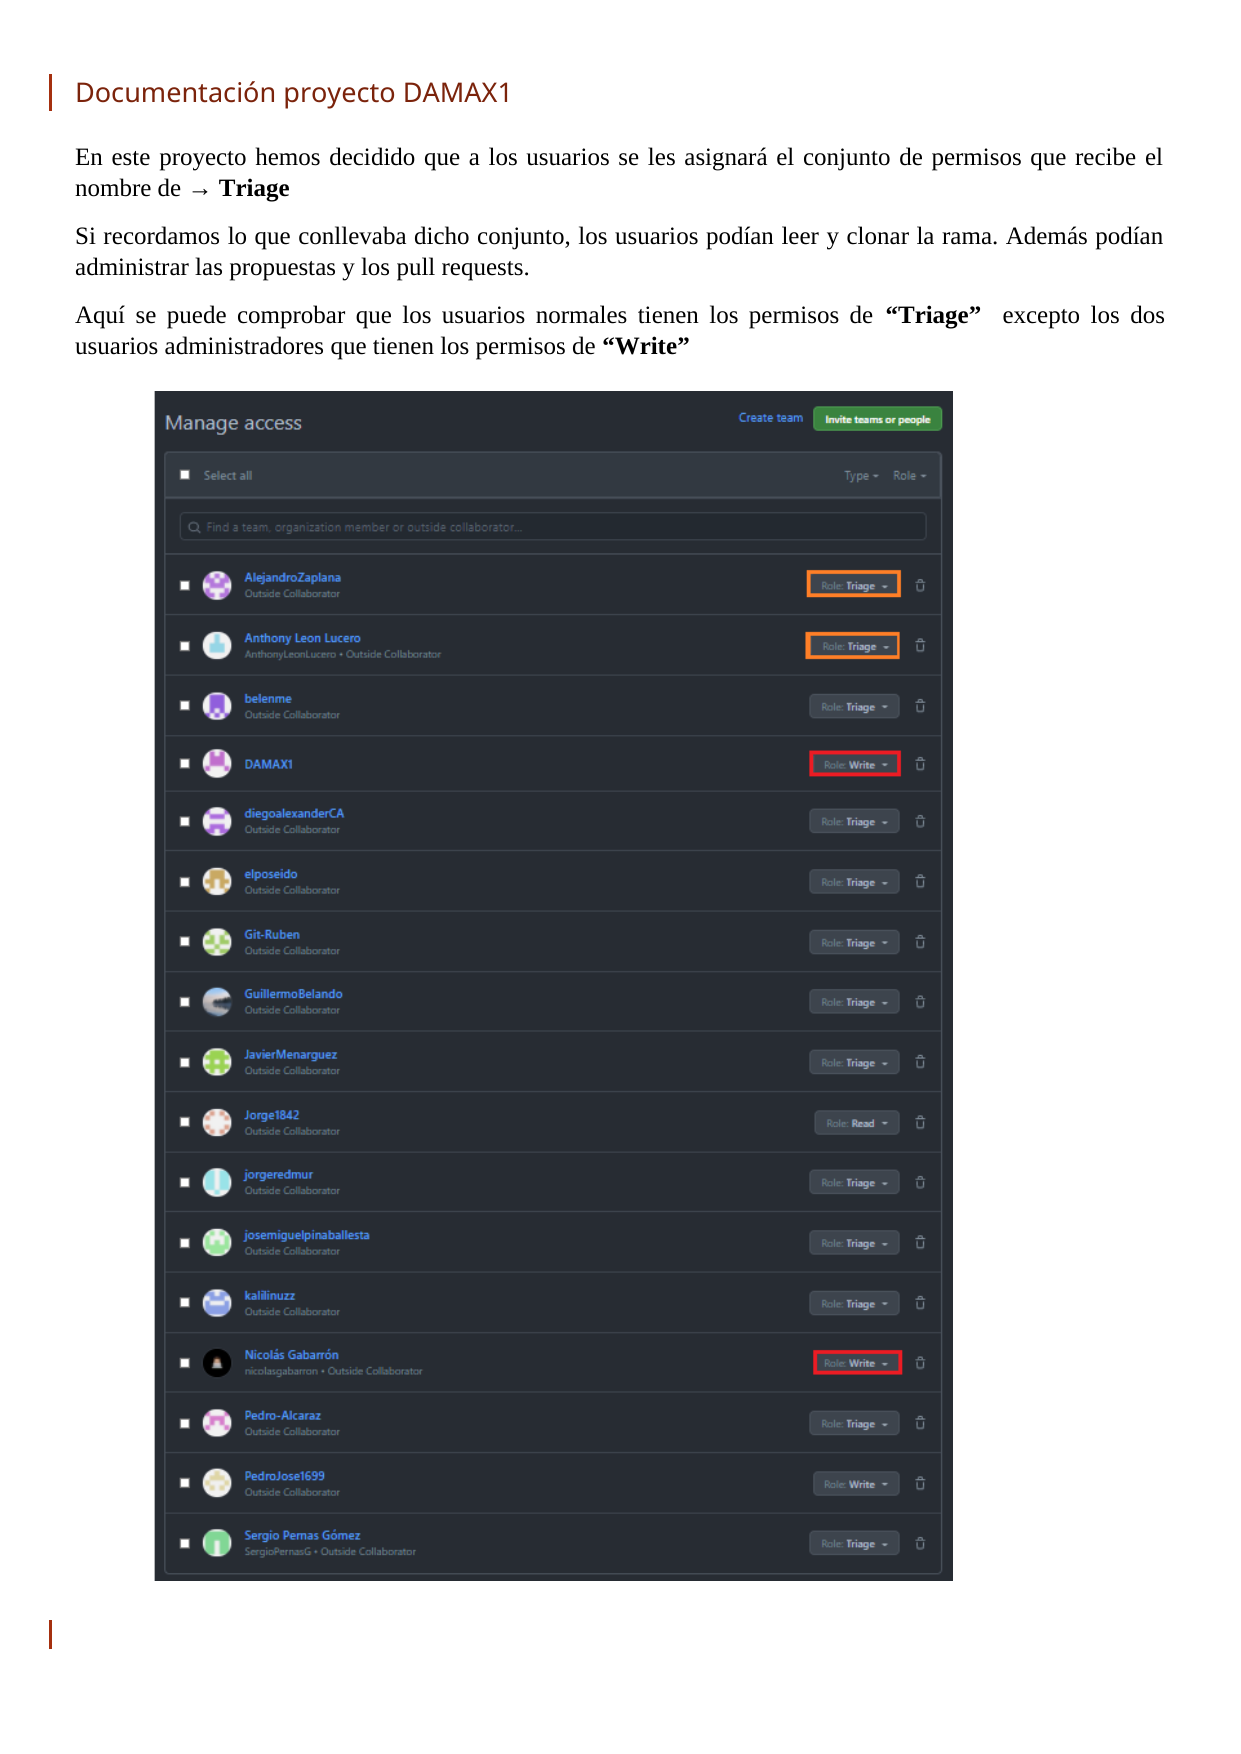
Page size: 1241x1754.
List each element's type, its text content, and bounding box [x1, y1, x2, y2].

text En este proyecto hemos decidido que a los usuarios se les asignará el conjunto de permisos que recibe el nombre de → Triage [75, 142, 1165, 202]
text Si recordamos lo que conllevaba dicho conjunto, los usuarios podían leer y clonar la rama. Además podían administrar las propuestas y los pull requests. [75, 221, 1165, 281]
text Aquí se puede comprobar que los usuarios normales tienen los permisos de “Triage” excepto los dos usuarios administradores que tienen los permisos de “Write” [75, 300, 1165, 359]
picture [154, 391, 953, 1581]
